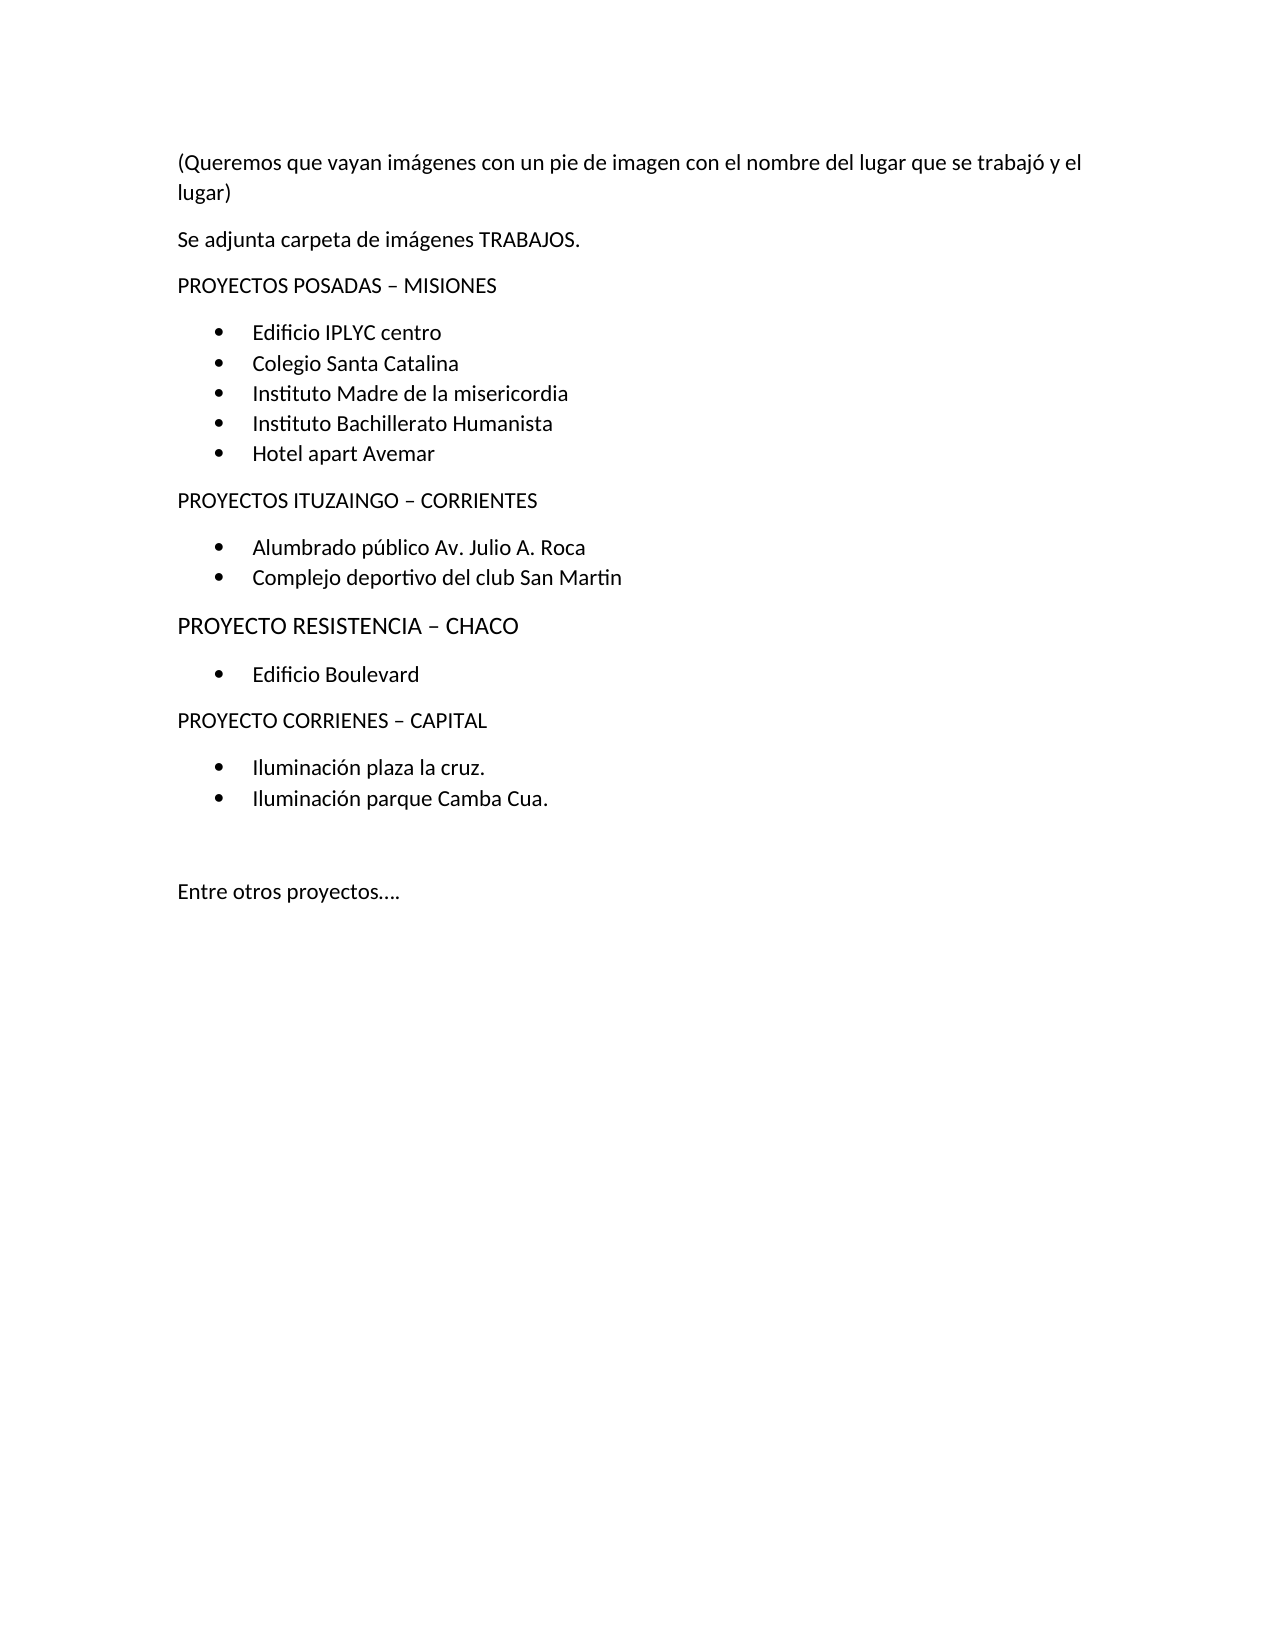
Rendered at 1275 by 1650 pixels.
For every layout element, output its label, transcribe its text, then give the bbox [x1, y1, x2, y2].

text Entre otros proyectos…. [177, 877, 1098, 905]
list Alumbrado público Av. Julio A. Roca [215, 533, 1098, 561]
list Edificio IPLYC centro [215, 318, 1098, 346]
list Instituto Madre de la misericordia [215, 379, 1098, 407]
text PROYECTO CORRIENES – CAPITAL [177, 707, 1098, 734]
list Complejo deportivo del club San Martin [215, 563, 1098, 591]
list Hotel apart Avemar [215, 439, 1098, 467]
text Se adjunta carpeta de imágenes TRABAJOS. [177, 225, 1098, 253]
list Instituto Bachillerato Humanista [215, 409, 1098, 437]
text PROYECTOS ITUZAINGO – CORRIENTES [177, 486, 1098, 514]
text (Queremos que vayan imágenes con un pie de imagen con el nombre del lugar que se trabajó y el lugar) [177, 148, 1098, 206]
list Iluminación plaza la cruz. [215, 753, 1098, 781]
list Iluminación parque Camba Cua. [215, 784, 1098, 812]
text PROYECTOS POSADAS – MISIONES [177, 272, 1098, 299]
text PROYECTO RESISTENCIA – CHACO [177, 610, 1098, 641]
list Colegio Santa Catalina [215, 349, 1098, 377]
list Edificio Boulevard [215, 660, 1098, 688]
